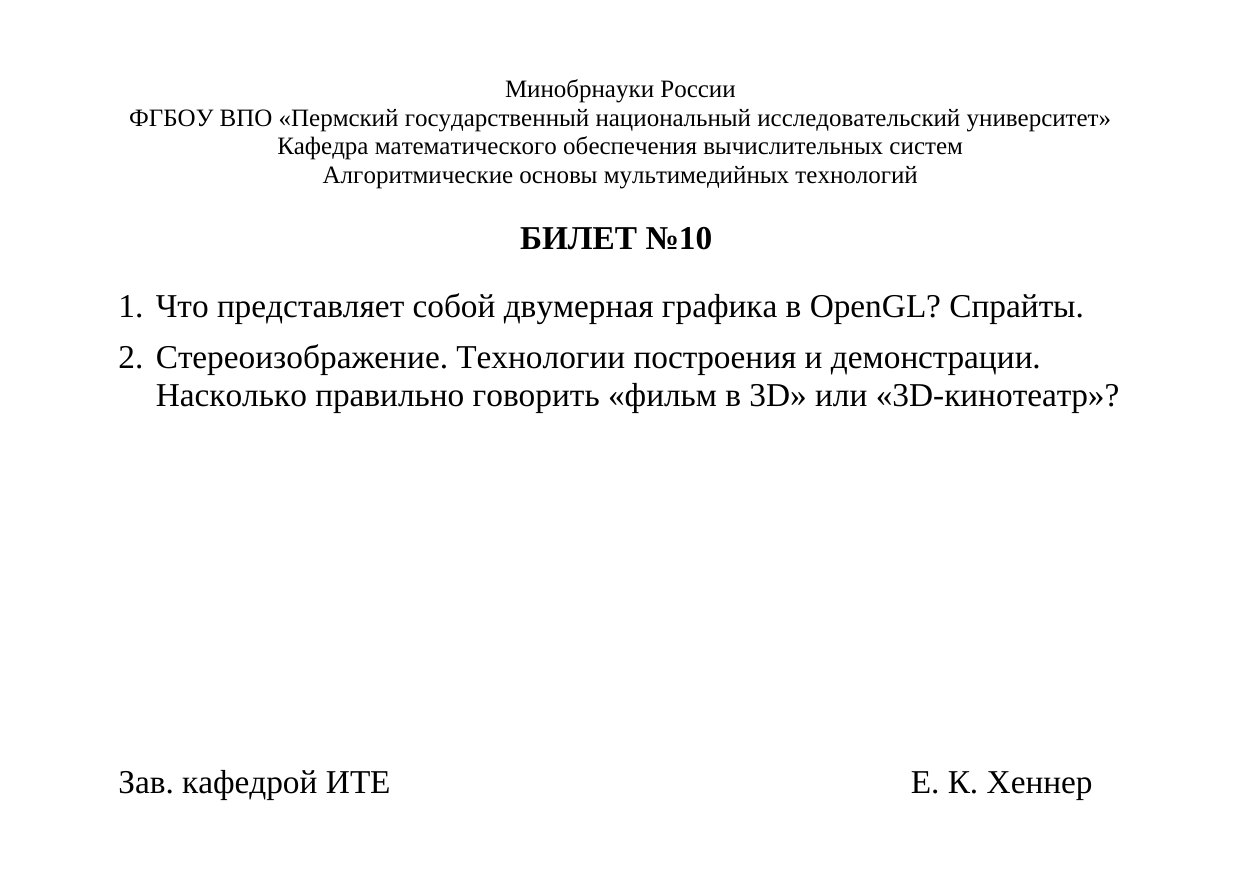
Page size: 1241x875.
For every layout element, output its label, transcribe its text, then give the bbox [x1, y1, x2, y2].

list Что представляет собой двумерная графика в OpenGL? Спрайты. [118, 286, 1122, 324]
list Стереоизображение. Технологии построения и демонстрации. Насколько правильно говорить «фильм в 3D» или «3D-кинотеатр»? [118, 337, 1122, 414]
